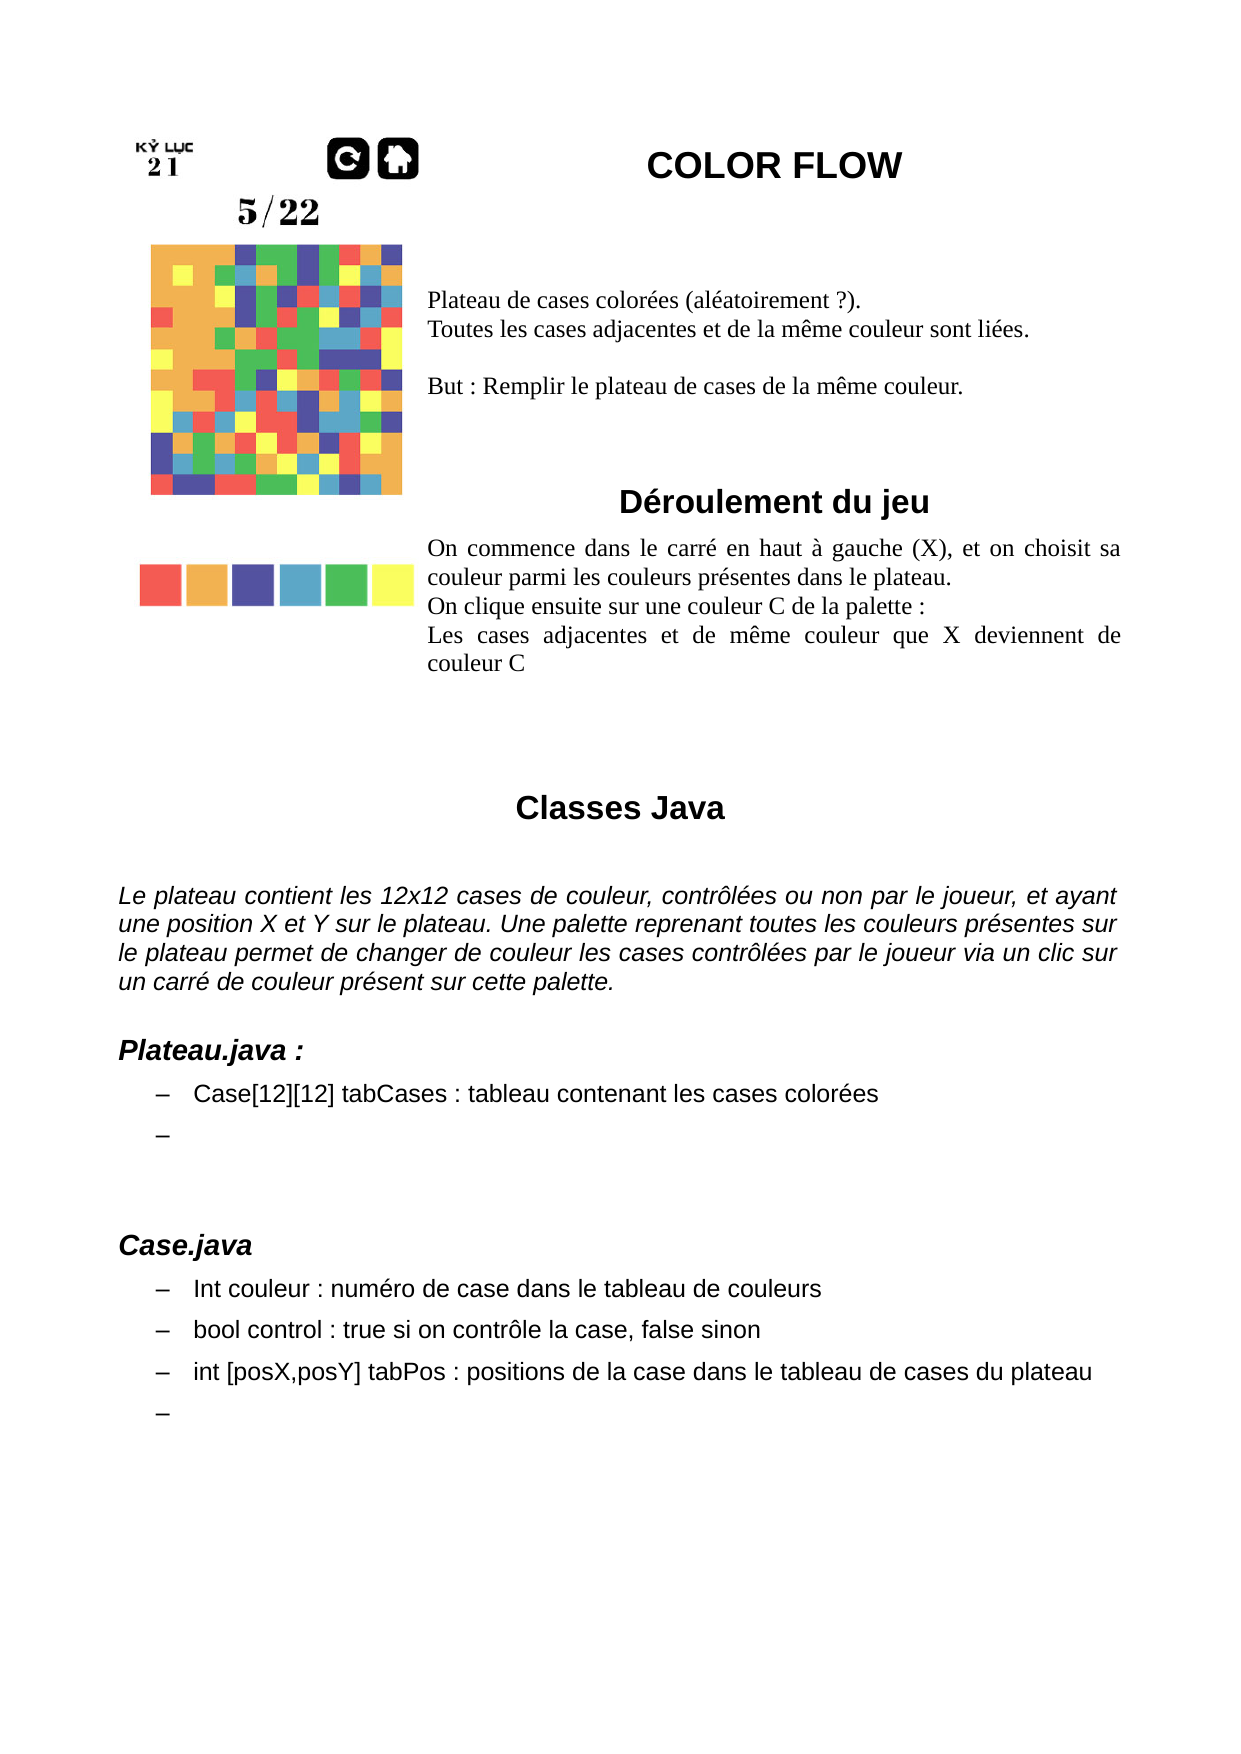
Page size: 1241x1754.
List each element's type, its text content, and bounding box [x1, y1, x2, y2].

list bool control : true si on contrôle la case, false sinon [156, 1316, 1122, 1344]
list int [posX,posY] tabPos : positions de la case dans le tableau de cases du plateau [156, 1357, 1122, 1386]
list Case[12][12] tabCases : tableau contenant les cases colorées [156, 1079, 1122, 1108]
text On commence dans le carré en haut à gauche (X), et on choisit sa couleur parmi les couleurs présentes dans le plateau. [427, 533, 1122, 591]
text But : Remplir le plateau de cases de la même couleur. [427, 371, 1122, 400]
subtitle Plateau.java : [118, 1033, 1122, 1067]
text Le plateau contient les 12x12 cases de couleur, contrôlées ou non par le joueur, et ayant une position X et Y sur le plateau. Une palette reprenant toutes les couleurs présentes sur le plateau permet de changer de couleur les cases contrôlées par le joueur via un clic sur un carré de couleur présent sur cette palette. [118, 881, 1122, 996]
subtitle Classes Java [118, 788, 1122, 827]
text Les cases adjacentes et de même couleur que X deviennent de couleur C [118, 620, 1122, 677]
subtitle [118, 143, 126, 186]
subtitle Déroulement du jeu [427, 482, 1122, 521]
subtitle COLOR FLOW [427, 143, 1122, 186]
list Int couleur : numéro de case dans le tableau de couleurs [156, 1274, 1122, 1303]
subtitle Case.java [118, 1228, 1122, 1262]
text Toutes les cases adjacentes et de la même couleur sont liées. [427, 314, 1122, 342]
text On clique ensuite sur une couleur C de la palette : [427, 591, 1122, 620]
picture [126, 129, 427, 664]
text Plateau de cases colorées (aléatoirement ?). [427, 285, 1122, 314]
